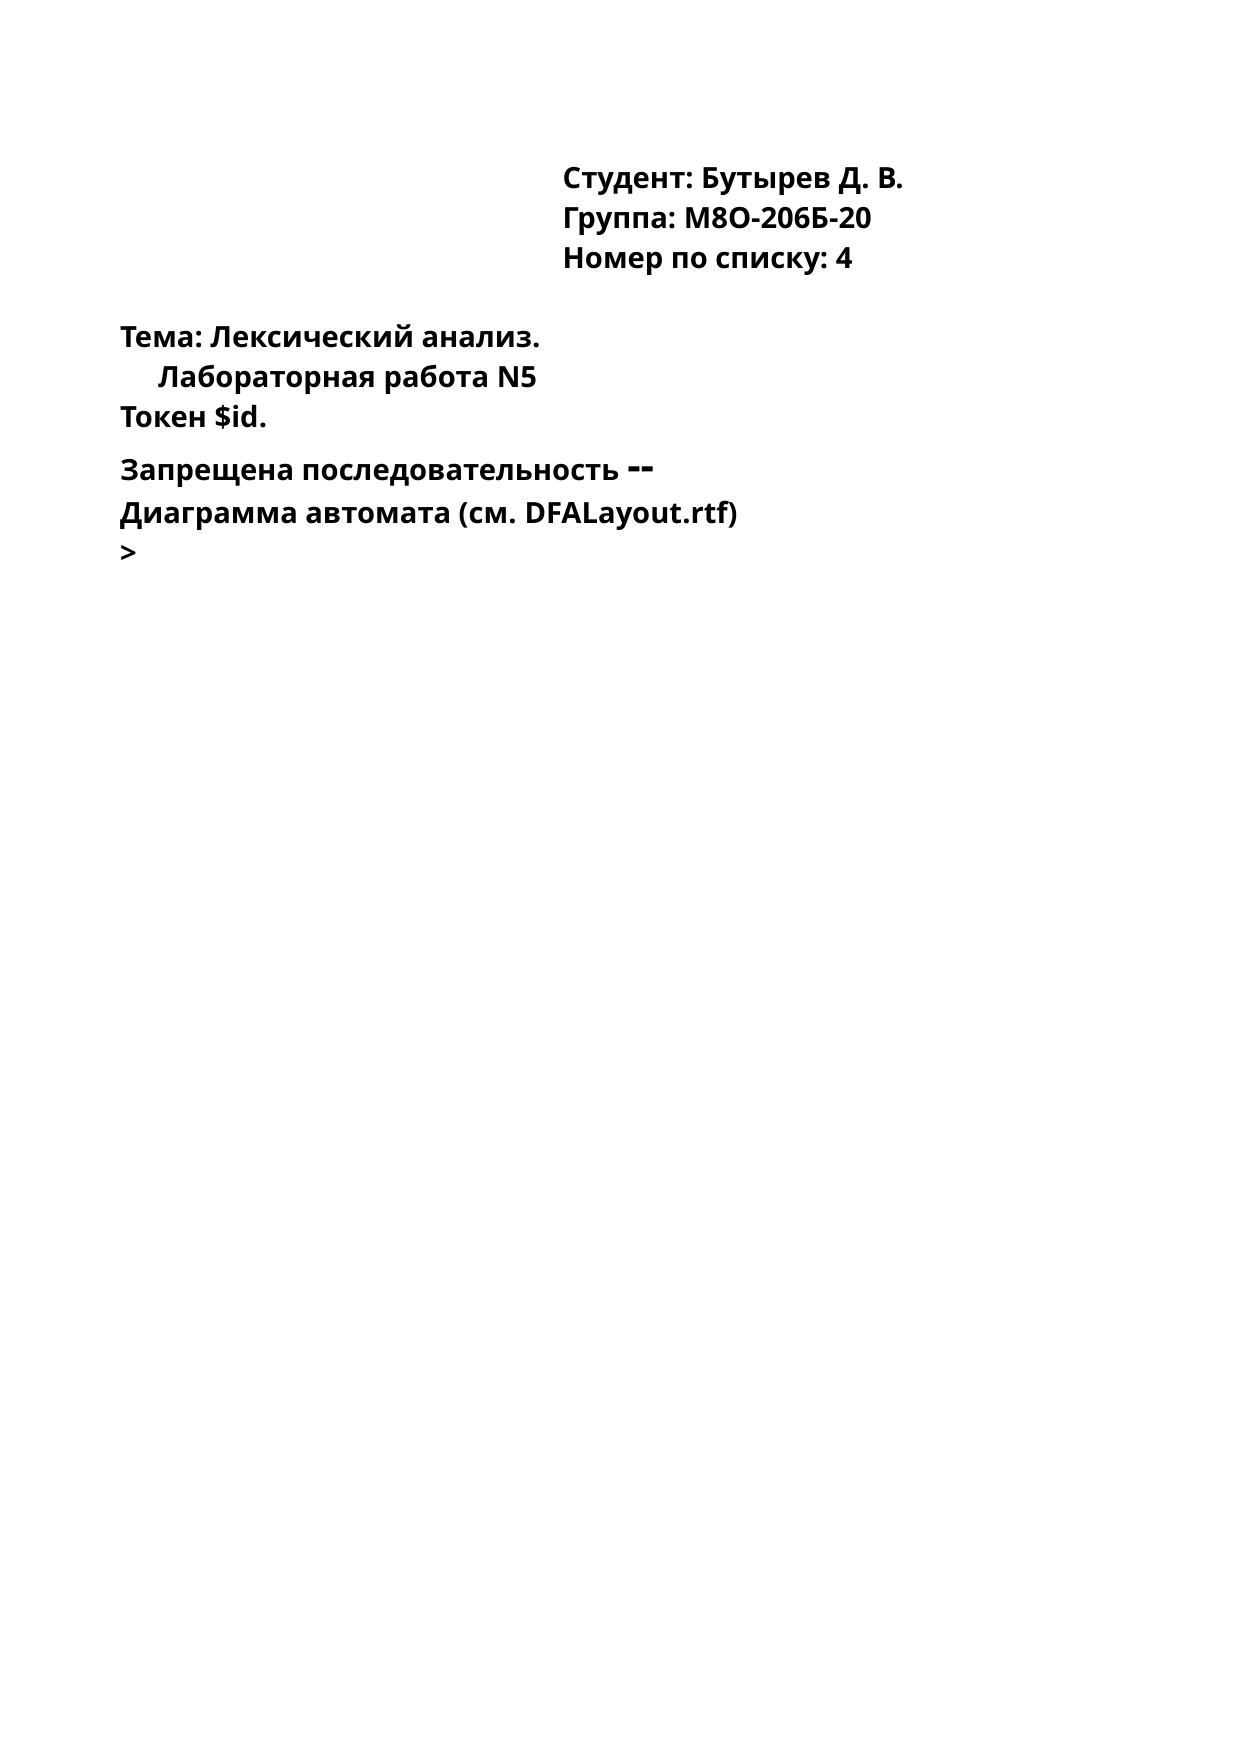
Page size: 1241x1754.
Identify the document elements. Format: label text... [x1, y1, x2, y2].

text Диаграмма автомата (см. DFALayout.rtf) [120, 492, 1120, 532]
text Группа: М8О-206Б-20 [120, 197, 1120, 237]
text Студент: Бутырев Д. В. [120, 158, 1120, 197]
text Токен $id. [120, 396, 1120, 436]
text > [120, 532, 1120, 572]
text Тема: Лексический анализ. [120, 317, 1120, 356]
text Запрещена последовательность -- [120, 436, 1120, 492]
text Номер по списку: 4 [120, 237, 1120, 277]
text Лабораторная работа N5 [120, 356, 1120, 396]
